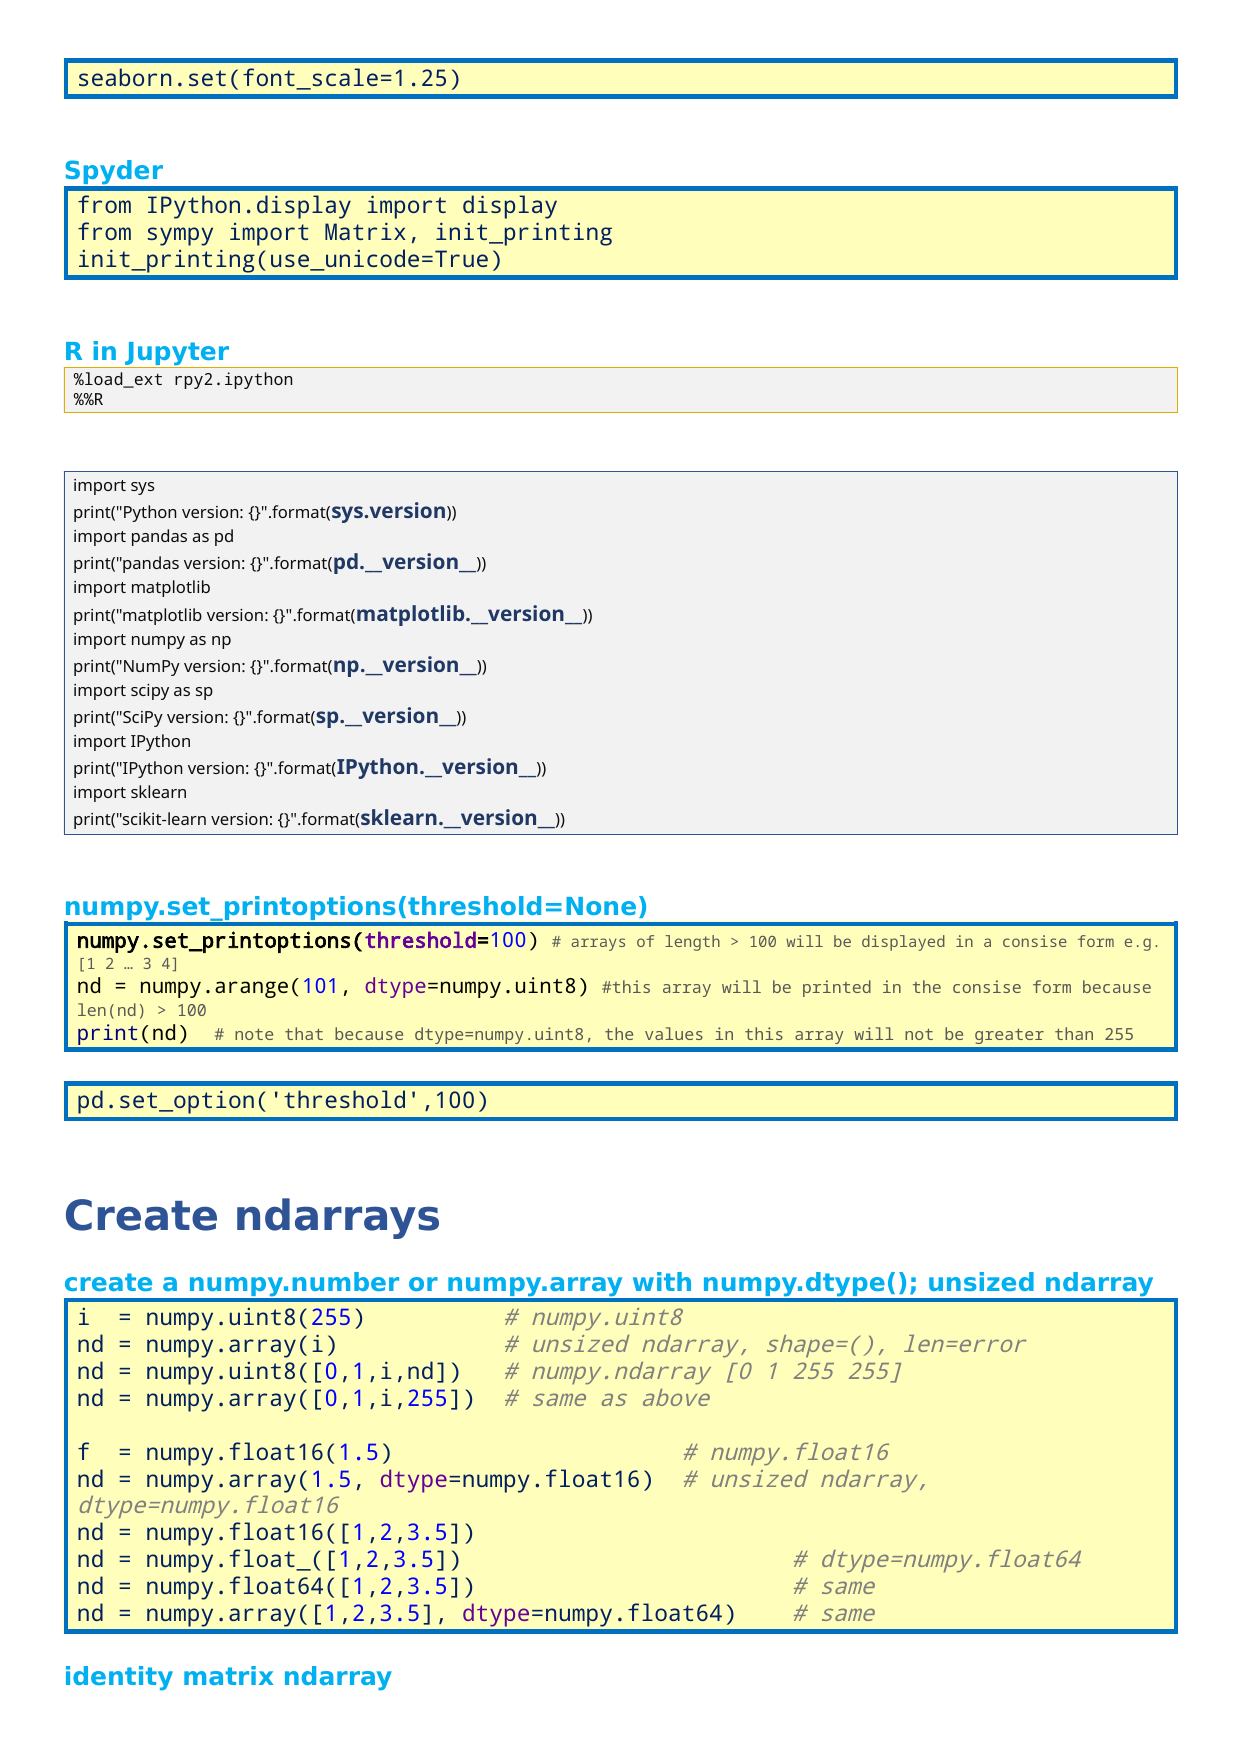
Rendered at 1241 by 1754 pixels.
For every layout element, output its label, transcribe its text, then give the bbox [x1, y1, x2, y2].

title numpy.set_printoptions(threshold=None) [63, 892, 1178, 921]
title identity matrix ndarray [63, 1662, 1178, 1692]
text import sys print("Python version: {}".format(sys.version)) import pandas as pd print("pandas version: {}".format(pd.__version__)) import matplotlib print("matplotlib version: {}".format(matplotlib.__version__)) import numpy as np print("NumPy version: {}".format(np.__version__)) import scipy as sp print("SciPy version: {}".format(sp.__version__)) import IPython print("IPython version: {}".format(IPython.__version__)) import sklearn print("scikit-learn version: {}".format(sklearn.__version__)) [65, 472, 1177, 834]
title Spyder [63, 157, 1178, 186]
text seaborn.set(font_scale=1.25) [68, 63, 1174, 94]
text init_printing(use_unicode=True) [68, 239, 1174, 275]
text %load_ext rpy2.ipython [65, 368, 1177, 386]
text from sympy import Matrix, init_printing [68, 213, 1174, 239]
text pd.set_option('threshold',100) [68, 1086, 1174, 1117]
text i = numpy.uint8(255) # numpy.uint8 nd = numpy.array(i) # unsized ndarray, shape=(), len=error nd = numpy.uint8([0,1,i,nd]) # numpy.ndarray [0 1 255 255] nd = numpy.array([0,1,i,255]) # same as above f = numpy.float16(1.5) # numpy.float16 nd = numpy.array(1.5, dtype=numpy.float16) # unsized ndarray, dtype=numpy.float16 nd = numpy.float16([1,2,3.5]) nd = numpy.float_([1,2,3.5]) # dtype=numpy.float64 nd = numpy.float64([1,2,3.5]) # same nd = numpy.array([1,2,3.5], dtype=numpy.float64) # same [68, 1302, 1174, 1629]
text %%R [65, 386, 1177, 412]
text from IPython.display import display [68, 191, 1174, 213]
title R in Jupyter [63, 337, 1178, 367]
text numpy.set_printoptions(threshold=100) # arrays of length > 100 will be displayed in a consise form e.g. [1 2 … 3 4] nd = numpy.arange(101, dtype=numpy.uint8) #this array will be printed in the consise form because len(nd) > 100 print(nd) # note that because dtype=numpy.uint8, the values in this array will not be greater than 255 [68, 926, 1174, 1047]
title create a numpy.number or numpy.array with numpy.dtype(); unsized ndarray [63, 1268, 1178, 1298]
text Create ndarrays [63, 1191, 1178, 1240]
